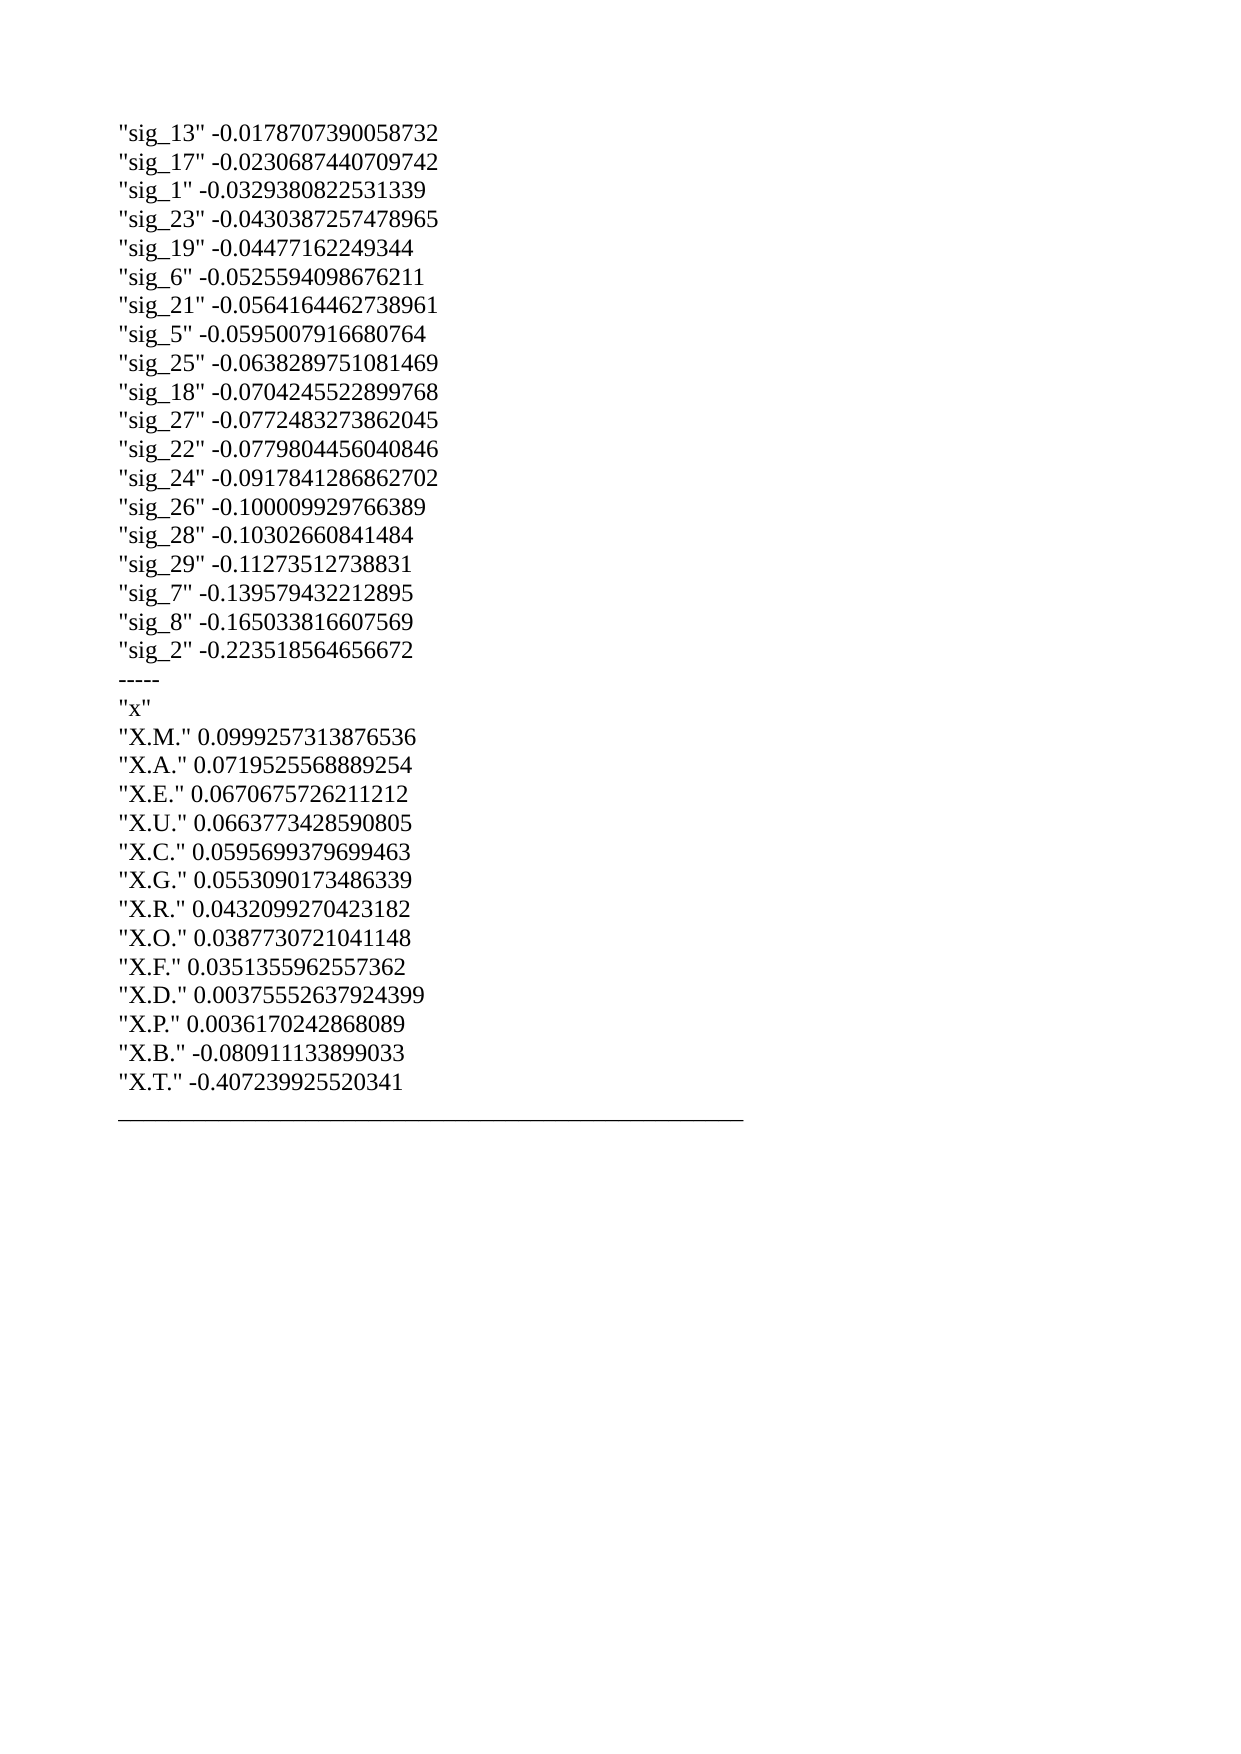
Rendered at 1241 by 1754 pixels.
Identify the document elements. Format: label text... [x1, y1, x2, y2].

text "x" [118, 693, 1122, 722]
text "sig_19" -0.04477162249344 [118, 233, 1122, 262]
text "sig_28" -0.10302660841484 [118, 521, 1122, 549]
text "sig_22" -0.0779804456040846 [118, 434, 1122, 463]
text "sig_13" -0.0178707390058732 [118, 118, 1122, 147]
text "sig_17" -0.0230687440709742 [118, 147, 1122, 176]
text "sig_8" -0.165033816607569 [118, 607, 1122, 636]
text "sig_27" -0.0772483273862045 [118, 406, 1122, 434]
text "sig_2" -0.223518564656672 [118, 636, 1122, 664]
text "sig_24" -0.0917841286862702 [118, 463, 1122, 492]
text __________________________________________________ [118, 1096, 1122, 1124]
text "X.D." 0.00375552637924399 [118, 981, 1122, 1009]
text "X.E." 0.0670675726211212 [118, 779, 1122, 808]
text "sig_26" -0.100009929766389 [118, 492, 1122, 521]
text "X.A." 0.0719525568889254 [118, 751, 1122, 779]
text "X.G." 0.0553090173486339 [118, 866, 1122, 894]
text "X.C." 0.0595699379699463 [118, 837, 1122, 866]
text "sig_25" -0.0638289751081469 [118, 348, 1122, 377]
text "X.P." 0.0036170242868089 [118, 1009, 1122, 1038]
text "X.R." 0.0432099270423182 [118, 894, 1122, 923]
text "sig_6" -0.0525594098676211 [118, 262, 1122, 291]
text "sig_5" -0.0595007916680764 [118, 319, 1122, 348]
text "sig_7" -0.139579432212895 [118, 578, 1122, 607]
text "sig_29" -0.11273512738831 [118, 549, 1122, 578]
text "X.B." -0.080911133899033 [118, 1038, 1122, 1067]
text "X.T." -0.407239925520341 [118, 1067, 1122, 1096]
text "sig_1" -0.0329380822531339 [118, 176, 1122, 204]
text "X.U." 0.0663773428590805 [118, 808, 1122, 837]
text "X.F." 0.0351355962557362 [118, 952, 1122, 981]
text "X.M." 0.0999257313876536 [118, 722, 1122, 751]
text ----- [118, 664, 1122, 693]
text "sig_23" -0.0430387257478965 [118, 204, 1122, 233]
text "X.O." 0.0387730721041148 [118, 923, 1122, 952]
text "sig_18" -0.0704245522899768 [118, 377, 1122, 406]
text "sig_21" -0.0564164462738961 [118, 291, 1122, 319]
